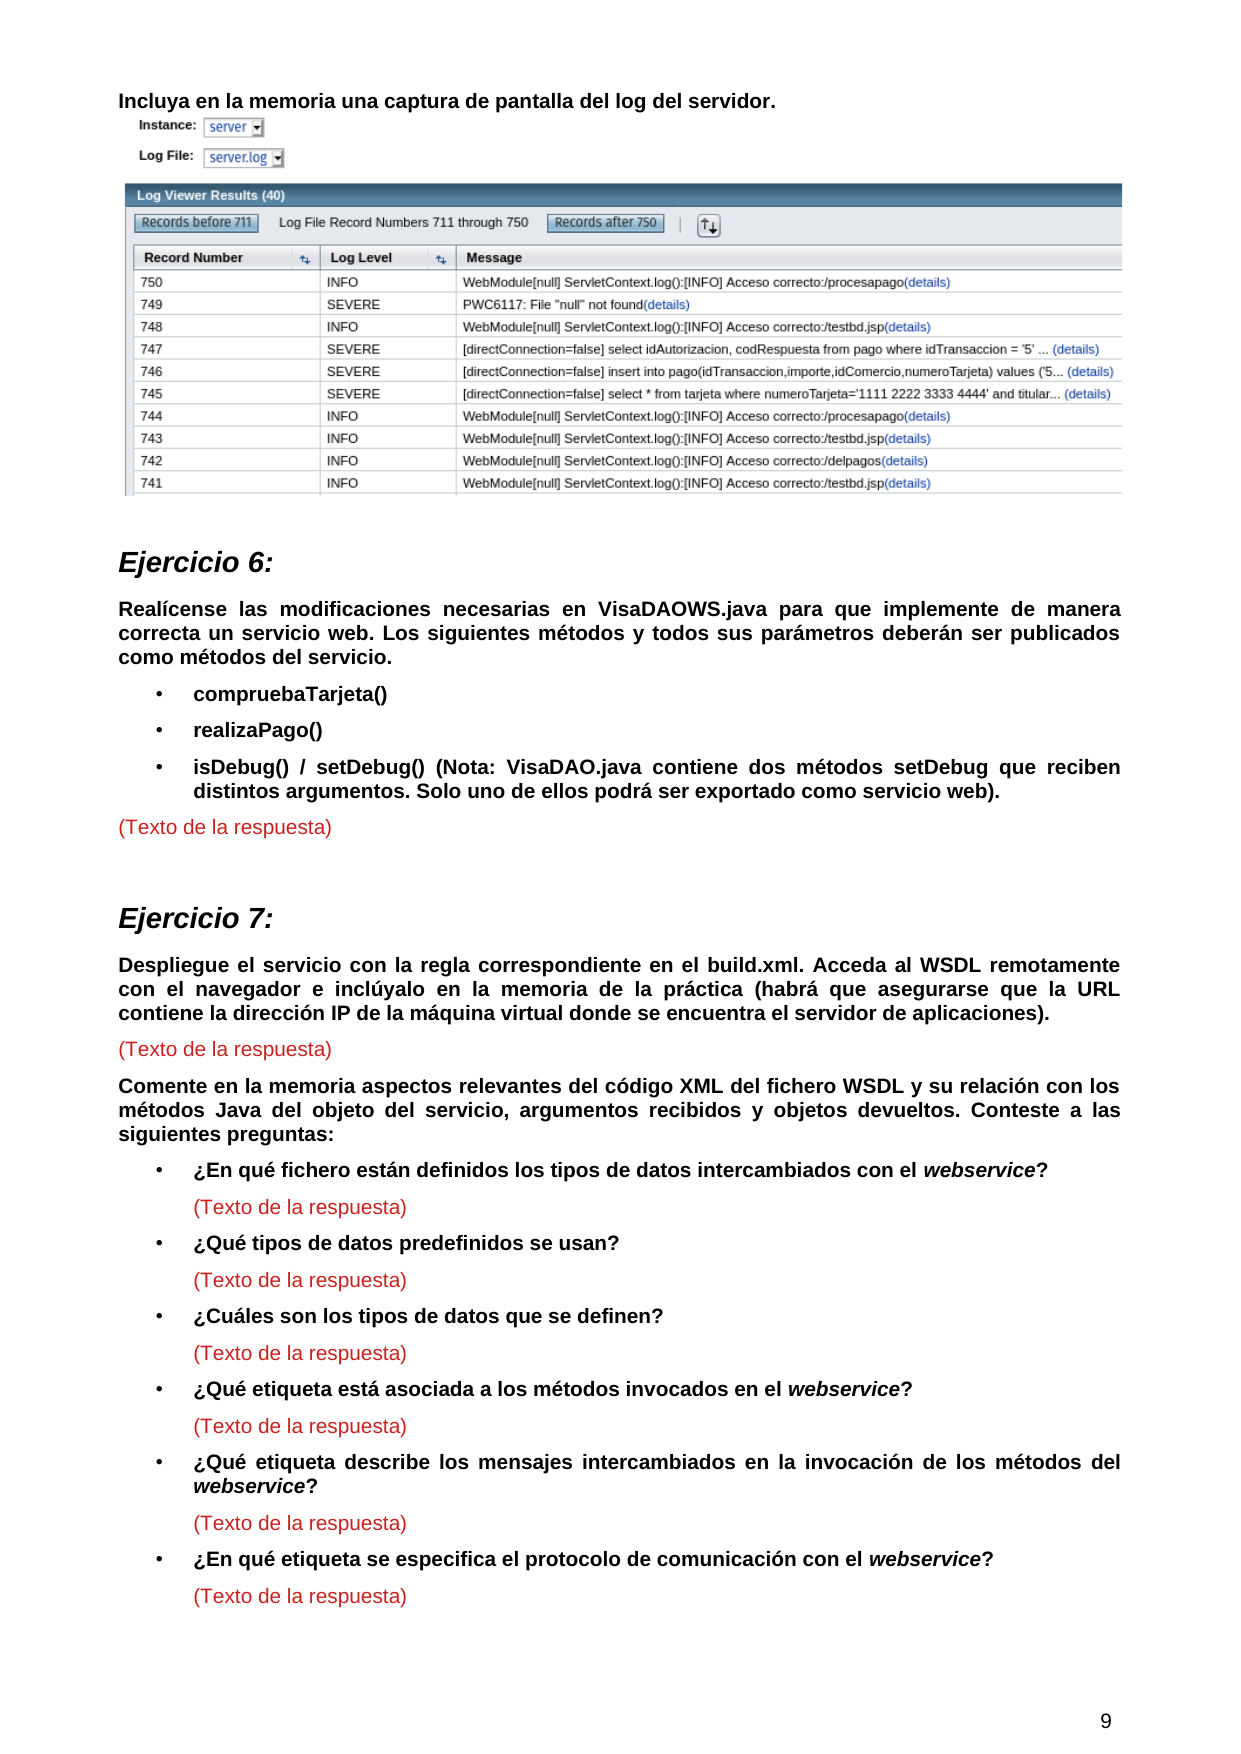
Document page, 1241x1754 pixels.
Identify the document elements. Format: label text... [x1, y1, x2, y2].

text Despliegue el servicio con la regla correspondiente en el build.xml. Acceda al WSDL remotamente con el navegador e inclúyalo en la memoria de la práctica (habrá que asegurarse que la URL contiene la dirección IP de la máquina virtual donde se encuentra el servidor de aplicaciones). [118, 953, 1122, 1025]
text Incluya en la memoria una captura de pantalla del log del servidor. [118, 88, 1122, 112]
list ¿En qué fichero están definidos los tipos de datos intercambiados con el webservice? [156, 1158, 1122, 1182]
picture [118, 114, 1123, 496]
list realizaPago() [156, 718, 1122, 742]
text Realícense las modificaciones necesarias en VisaDAOWS.java para que implemente de manera correcta un servicio web. Los siguientes métodos y todos sus parámetros deberán ser publicados como métodos del servicio. [118, 597, 1122, 669]
list ¿Qué etiqueta describe los mensajes intercambiados en la invocación de los métodos del webservice? [156, 1450, 1122, 1498]
list (Texto de la respuesta) [156, 1511, 1122, 1535]
text Comente en la memoria aspectos relevantes del código XML del fichero WSDL y su relación con los métodos Java del objeto del servicio, argumentos recibidos y objetos devueltos. Conteste a las siguientes preguntas: [118, 1074, 1122, 1146]
list (Texto de la respuesta) [156, 1195, 1122, 1219]
list ¿Qué tipos de datos predefinidos se usan? [156, 1231, 1122, 1255]
text (Texto de la respuesta) [118, 815, 1122, 839]
subtitle Ejercicio 6: [118, 545, 1122, 578]
list ¿En qué etiqueta se especifica el protocolo de comunicación con el webservice? [156, 1547, 1122, 1571]
list ¿Cuáles son los tipos de datos que se definen? [156, 1304, 1122, 1328]
list (Texto de la respuesta) [156, 1341, 1122, 1365]
list ¿Qué etiqueta está asociada a los métodos invocados en el webservice? [156, 1377, 1122, 1401]
list isDebug() / setDebug() (Nota: VisaDAO.java contiene dos métodos setDebug que reciben distintos argumentos. Solo uno de ellos podrá ser exportado como servicio web). [156, 755, 1122, 803]
list (Texto de la respuesta) [156, 1414, 1122, 1438]
list (Texto de la respuesta) [156, 1268, 1122, 1292]
text (Texto de la respuesta) [118, 1037, 1122, 1061]
subtitle Ejercicio 7: [118, 901, 1122, 934]
list (Texto de la respuesta) [156, 1584, 1122, 1608]
list compruebaTarjeta() [156, 682, 1122, 706]
